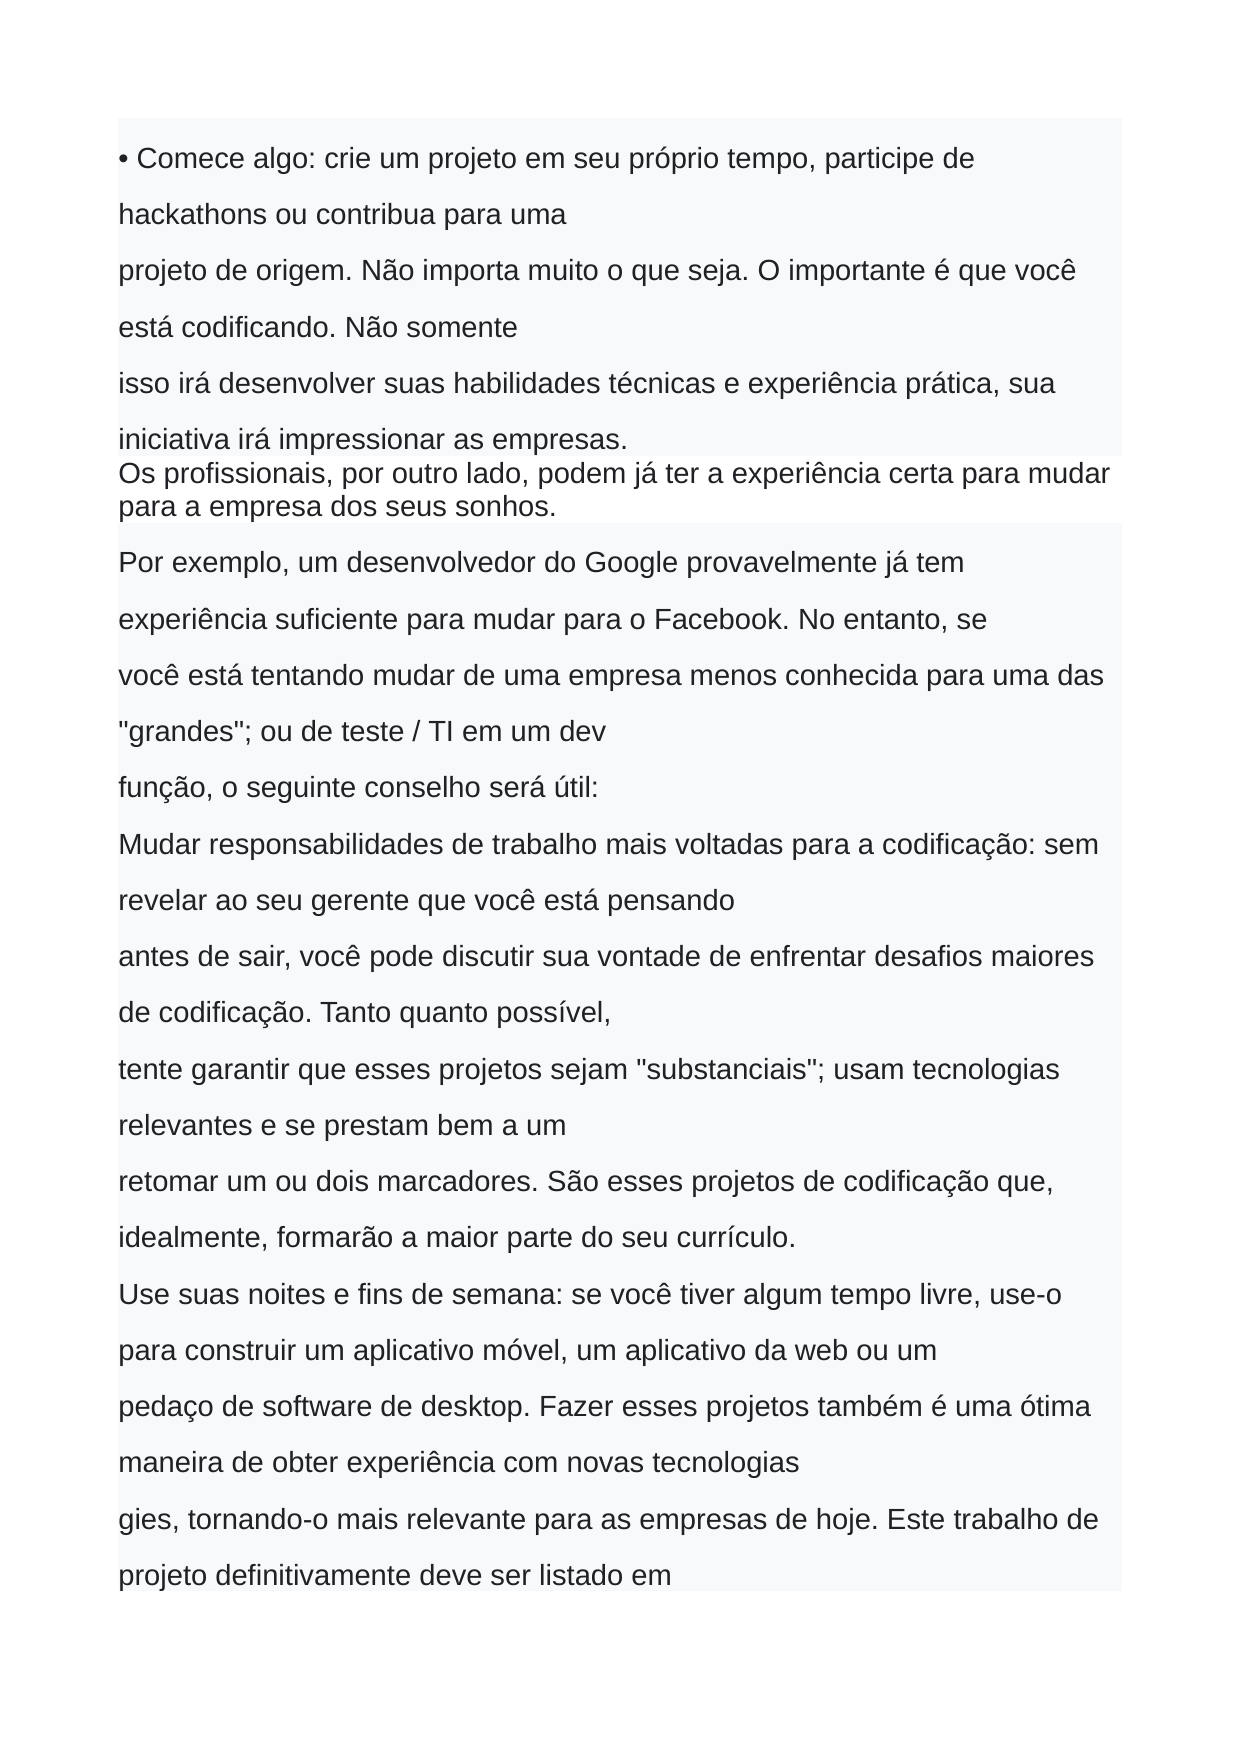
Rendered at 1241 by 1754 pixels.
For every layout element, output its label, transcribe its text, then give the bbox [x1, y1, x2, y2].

text Os profissionais, por outro lado, podem já ter a experiência certa para mudar para a empresa dos seus sonhos. [118, 456, 1122, 523]
text antes de sair, você pode discutir sua vontade de enfrentar desafios maiores de codificação. Tanto quanto possível, [118, 916, 1122, 1029]
text • Comece algo: crie um projeto em seu próprio tempo, participe de hackathons ou contribua para uma [118, 118, 1122, 231]
text gies, tornando-o mais relevante para as empresas de hoje. Este trabalho de projeto definitivamente deve ser listado em [118, 1479, 1122, 1591]
text Mudar responsabilidades de trabalho mais voltadas para a codificação: sem revelar ao seu gerente que você está pensando [118, 804, 1122, 916]
text você está tentando mudar de uma empresa menos conhecida para uma das "grandes"; ou de teste / TI em um dev [118, 635, 1122, 748]
text retomar um ou dois marcadores. São esses projetos de codificação que, idealmente, formarão a maior parte do seu currículo. [118, 1141, 1122, 1254]
text função, o seguinte conselho será útil: [118, 748, 1122, 804]
text Por exemplo, um desenvolvedor do Google provavelmente já tem experiência suficiente para mudar para o Facebook. No entanto, se [118, 523, 1122, 635]
text tente garantir que esses projetos sejam "substanciais"; usam tecnologias relevantes e se prestam bem a um [118, 1029, 1122, 1141]
text Use suas noites e fins de semana: se você tiver algum tempo livre, use-o para construir um aplicativo móvel, um aplicativo da web ou um [118, 1254, 1122, 1366]
text projeto de origem. Não importa muito o que seja. O importante é que você está codificando. Não somente [118, 231, 1122, 343]
text isso irá desenvolver suas habilidades técnicas e experiência prática, sua iniciativa irá impressionar as empresas. [118, 343, 1122, 456]
text pedaço de software de desktop. Fazer esses projetos também é uma ótima maneira de obter experiência com novas tecnologias [118, 1366, 1122, 1479]
